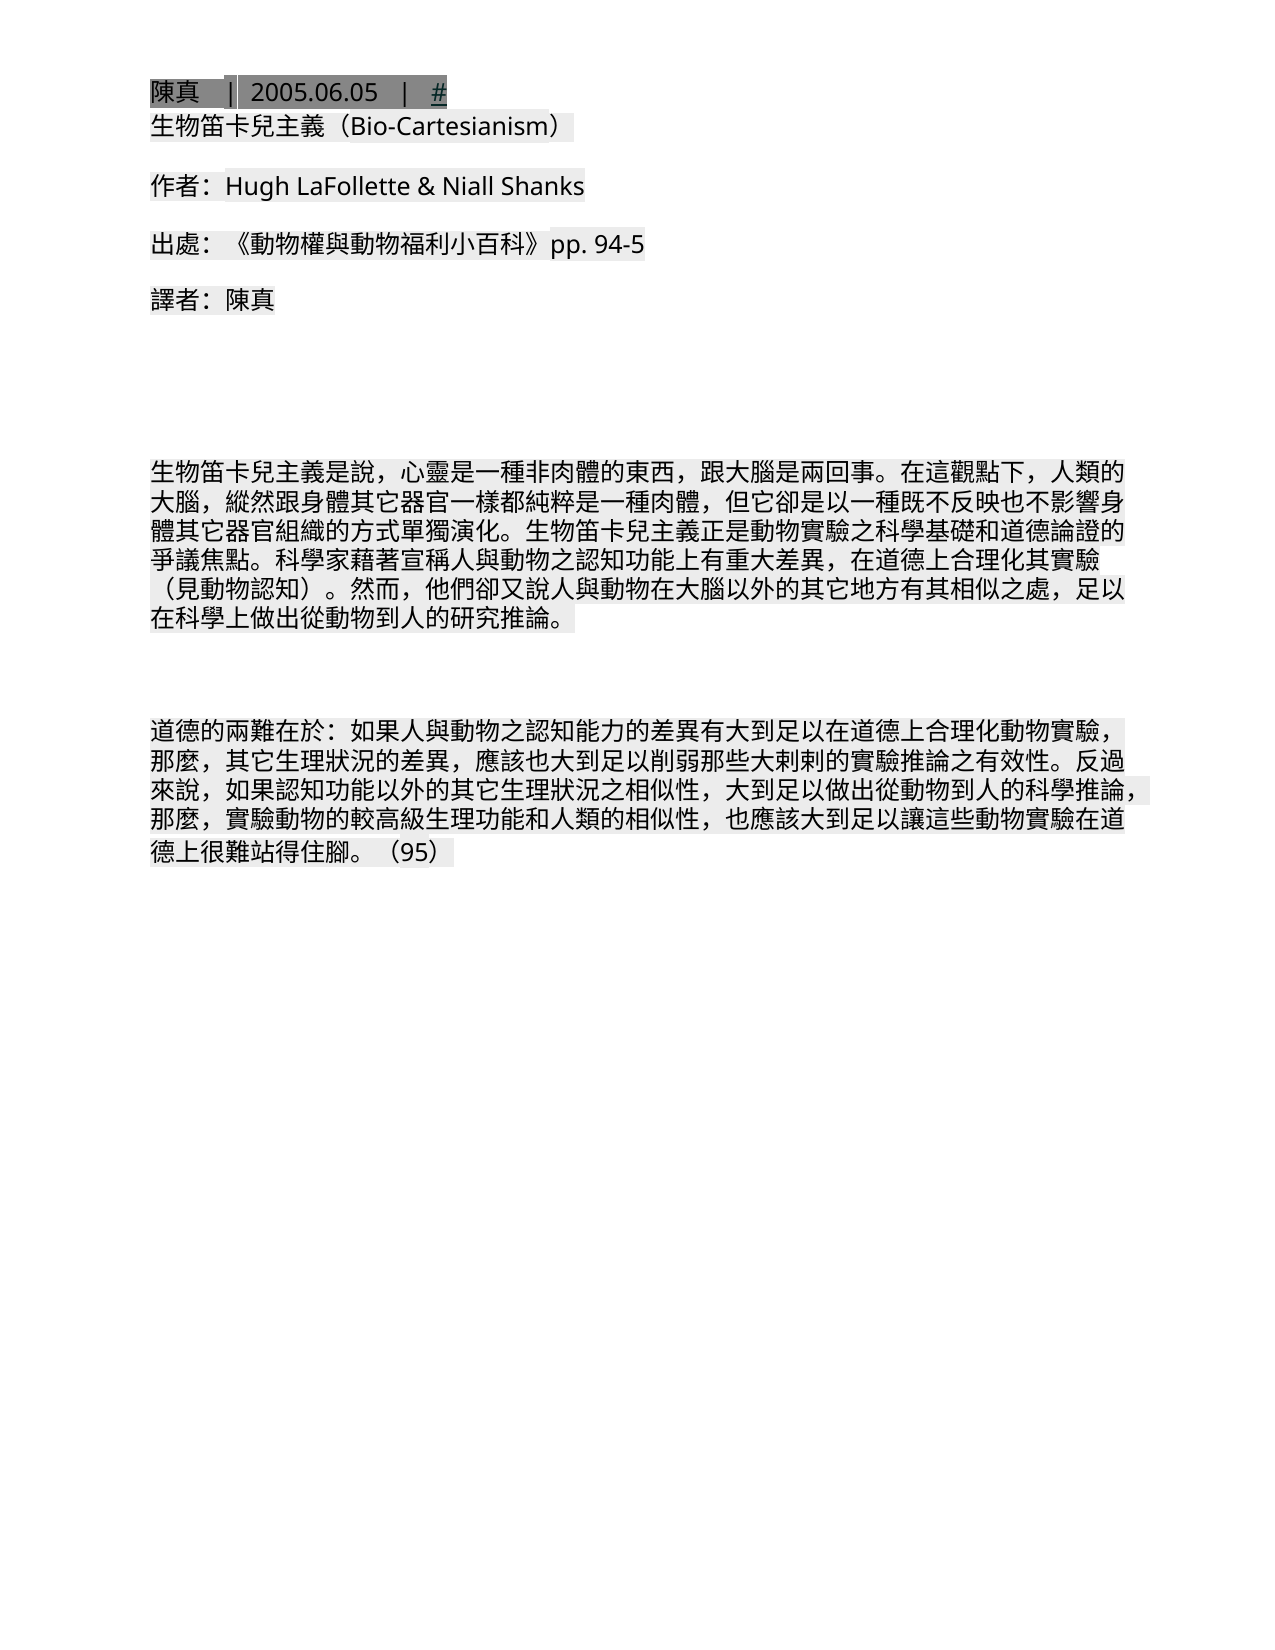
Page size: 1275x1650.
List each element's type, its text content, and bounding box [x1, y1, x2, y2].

text 出處：《動物權與動物福利小百科》pp. 94-5 [150, 227, 1125, 261]
text 譯者：陳真 [150, 286, 1125, 315]
text 生物笛卡兒主義是說，心靈是一種非肉體的東西，跟大腦是兩回事。在這觀點下，人類的大腦，縱然跟身體其它器官一樣都純粹是一種肉體，但它卻是以一種既不反映也不影響身體其它器官組織的方式單獨演化。生物笛卡兒主義正是動物實驗之科學基礎和道德論證的爭議焦點。科學家藉著宣稱人與動物之認知功能上有重大差異，在道德上合理化其實驗（見動物認知）。然而，他們卻又說人與動物在大腦以外的其它地方有其相似之處，足以在科學上做出從動物到人的研究推論。 [150, 458, 1125, 633]
text 作者：Hugh LaFollette & Niall Shanks [150, 168, 1125, 202]
text 陳真 | 2005.06.05 | # [150, 75, 1125, 109]
text 生物笛卡兒主義（Bio-Cartesianism） [150, 109, 1125, 143]
text 道德的兩難在於：如果人與動物之認知能力的差異有大到足以在道德上合理化動物實驗，那麼，其它生理狀況的差異，應該也大到足以削弱那些大剌剌的實驗推論之有效性。反過來說，如果認知功能以外的其它生理狀況之相似性，大到足以做出從動物到人的科學推論，那麼，實驗動物的較高級生理功能和人類的相似性，也應該大到足以讓這些動物實驗在道德上很難站得住腳。（95） [150, 718, 1125, 868]
